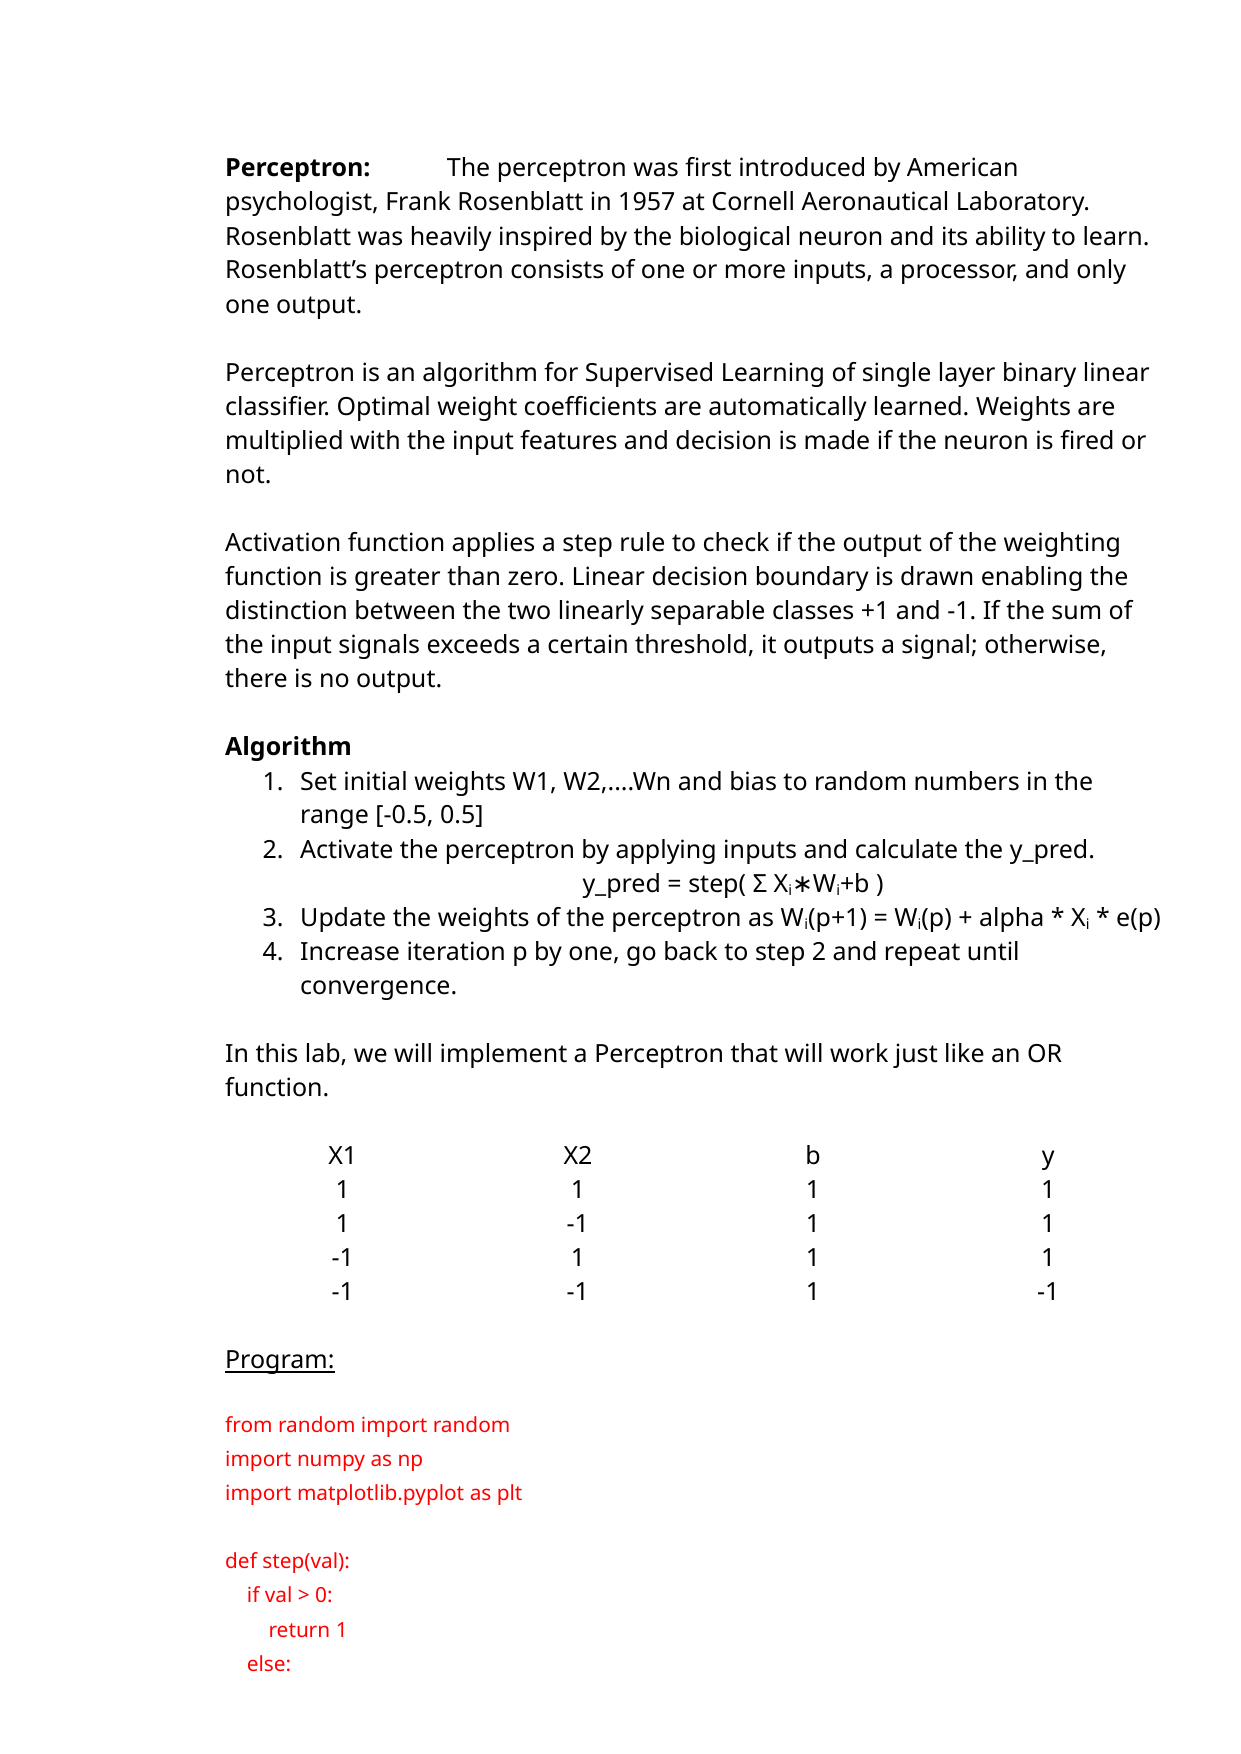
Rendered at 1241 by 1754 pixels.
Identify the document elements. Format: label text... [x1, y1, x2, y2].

table_cell 1 [695, 1206, 930, 1240]
table_cell -1 [225, 1274, 460, 1308]
list y_pred = step( Σ Xi∗Wi+b ) [262, 865, 1166, 899]
table_header y [930, 1138, 1166, 1172]
table_cell -1 [460, 1206, 695, 1240]
text Perceptron is an algorithm for Supervised Learning of single layer binary linear classifier. Optimal weight coefficients are automatically learned. Weights are multiplied with the input features and decision is made if the neuron is fired or not. [225, 354, 1166, 491]
table_cell -1 [930, 1274, 1166, 1308]
table_header b [695, 1138, 930, 1172]
table_cell 1 [930, 1240, 1166, 1274]
table_cell 1 [460, 1240, 695, 1274]
table_cell 1 [930, 1206, 1166, 1240]
list Increase iteration p by one, go back to step 2 and repeat until convergence. [262, 933, 1166, 1002]
table_cell 1 [930, 1172, 1166, 1206]
text from random import random [225, 1410, 1166, 1439]
list Set initial weights W1, W2,....Wn and bias to random numbers in the range [-0.5, 0.5] [262, 763, 1166, 831]
table_cell 1 [695, 1240, 930, 1274]
table_cell -1 [225, 1240, 460, 1274]
text def step(val): [225, 1547, 1166, 1575]
text import matplotlib.pyplot as plt [225, 1478, 1166, 1507]
table_cell -1 [460, 1274, 695, 1308]
text Activation function applies a step rule to check if the output of the weighting function is greater than zero. Linear decision boundary is drawn enabling the distinction between the two linearly separable classes +1 and -1. If the sum of the input signals exceeds a certain threshold, it outputs a signal; otherwise, there is no output. [225, 525, 1166, 695]
table_cell 1 [225, 1172, 460, 1206]
table_cell 1 [460, 1172, 695, 1206]
table_cell 1 [225, 1206, 460, 1240]
text else: [225, 1649, 1166, 1677]
table_header X2 [460, 1138, 695, 1172]
text return 1 [225, 1615, 1166, 1643]
table_header X1 [225, 1138, 460, 1172]
text Perceptron: The perceptron was first introduced by American psychologist, Frank Rosenblatt in 1957 at Cornell Aeronautical Laboratory. Rosenblatt was heavily inspired by the biological neuron and its ability to learn. Rosenblatt’s perceptron consists of one or more inputs, a processor, and only one output. [225, 150, 1166, 320]
list Update the weights of the perceptron as Wi(p+1) = Wi(p) + alpha * Xi * e(p) [262, 899, 1166, 933]
text Algorithm [225, 729, 1166, 763]
table_cell 1 [695, 1274, 930, 1308]
text Program: [225, 1342, 1166, 1376]
text import numpy as np [225, 1444, 1166, 1473]
table_cell 1 [695, 1172, 930, 1206]
list Activate the perceptron by applying inputs and calculate the y_pred. [262, 831, 1166, 865]
text if val > 0: [225, 1581, 1166, 1609]
text In this lab, we will implement a Perceptron that will work just like an OR function. [225, 1036, 1166, 1104]
